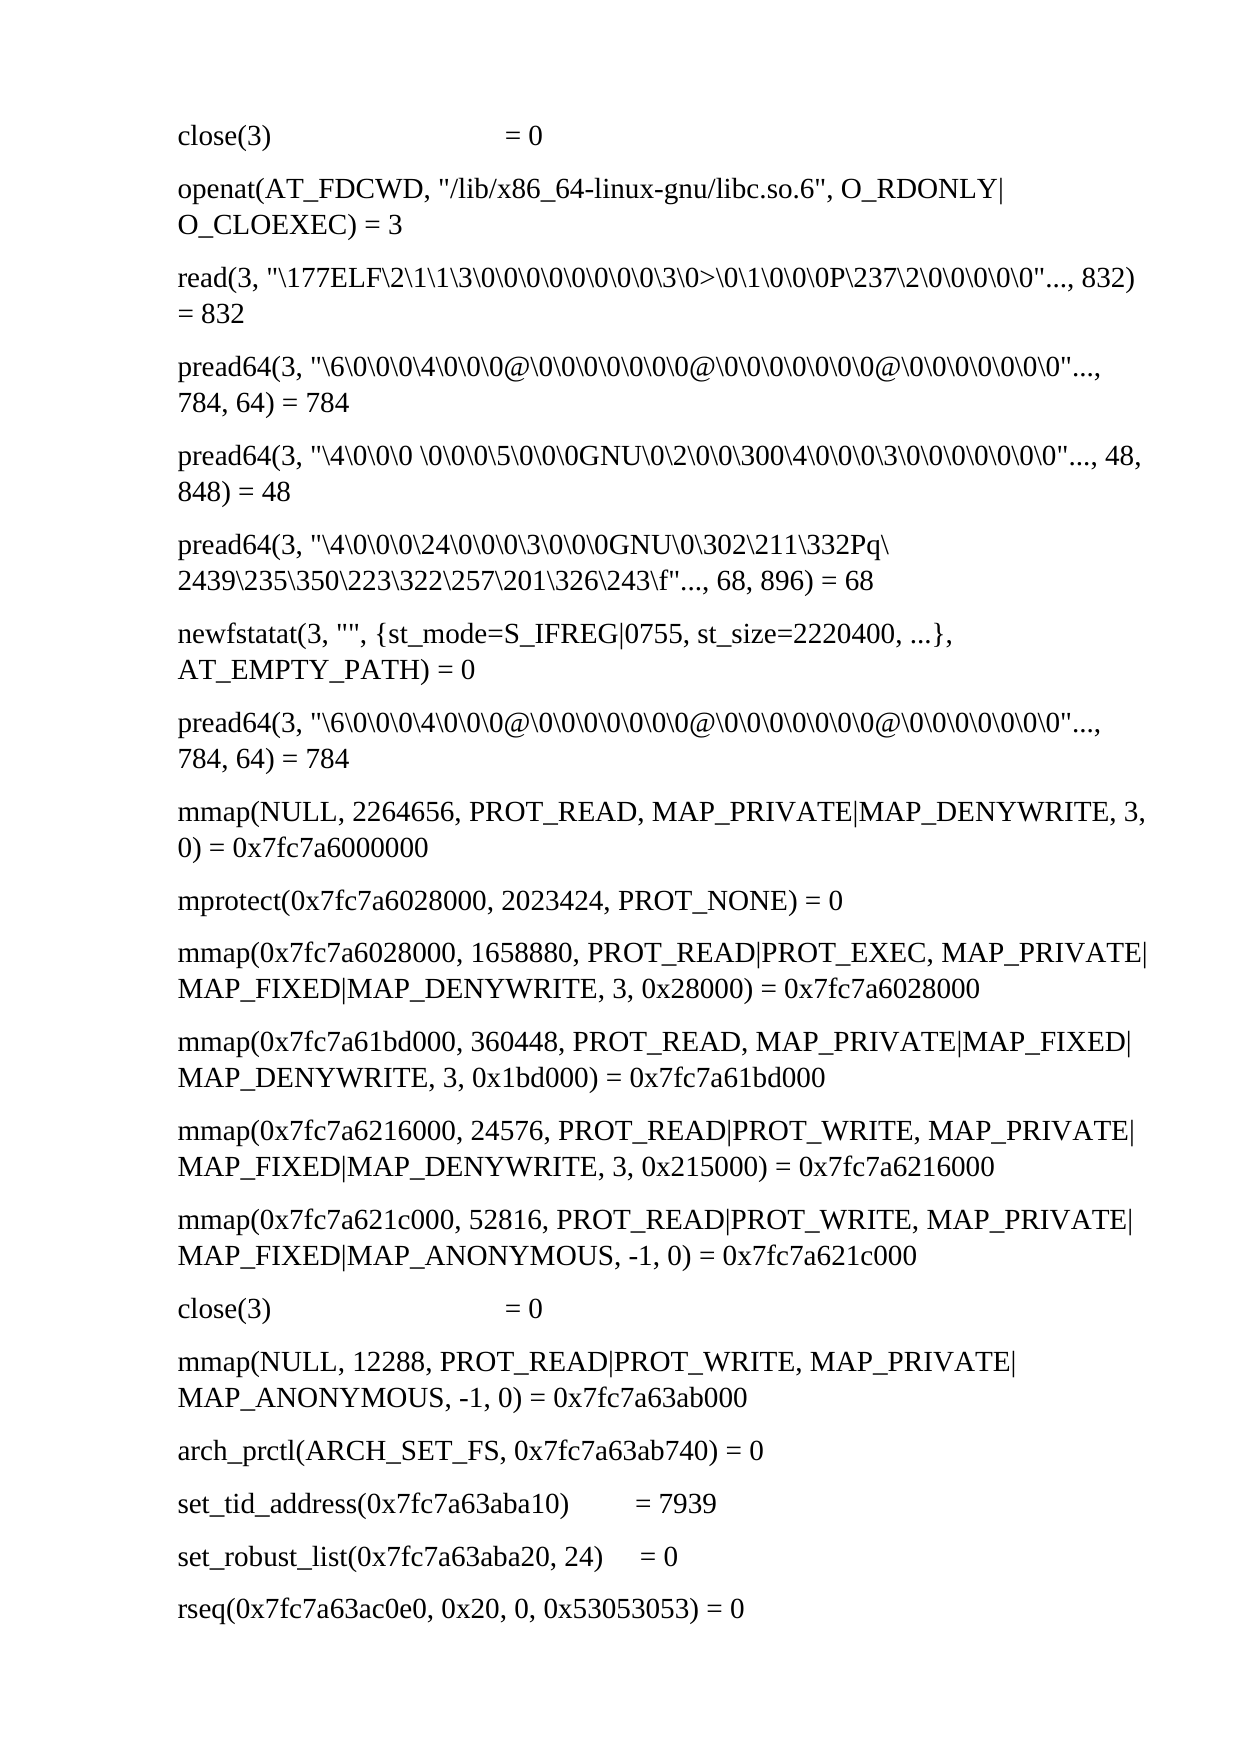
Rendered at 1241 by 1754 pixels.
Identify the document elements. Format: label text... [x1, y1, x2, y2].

text close(3) = 0 [177, 1291, 1152, 1325]
text pread64(3, "\4\0\0\0 \0\0\0\5\0\0\0GNU\0\2\0\0\300\4\0\0\0\3\0\0\0\0\0\0\0"..., 48, 848) = 48 [177, 438, 1152, 507]
text openat(AT_FDCWD, "/lib/x86_64-linux-gnu/libc.so.6", O_RDONLY|O_CLOEXEC) = 3 [177, 171, 1152, 241]
text arch_prctl(ARCH_SET_FS, 0x7fc7a63ab740) = 0 [177, 1433, 1152, 1467]
text mmap(0x7fc7a6028000, 1658880, PROT_READ|PROT_EXEC, MAP_PRIVATE|MAP_FIXED|MAP_DENYWRITE, 3, 0x28000) = 0x7fc7a6028000 [177, 935, 1152, 1005]
text set_robust_list(0x7fc7a63aba20, 24) = 0 [177, 1539, 1152, 1572]
text close(3) = 0 [177, 118, 1152, 152]
text pread64(3, "\4\0\0\0\24\0\0\0\3\0\0\0GNU\0\302\211\332Pq\2439\235\350\223\322\257\201\326\243\f"..., 68, 896) = 68 [177, 527, 1152, 596]
text newfstatat(3, "", {st_mode=S_IFREG|0755, st_size=2220400, ...}, AT_EMPTY_PATH) = 0 [177, 616, 1152, 685]
text mprotect(0x7fc7a6028000, 2023424, PROT_NONE) = 0 [177, 883, 1152, 916]
text mmap(NULL, 12288, PROT_READ|PROT_WRITE, MAP_PRIVATE|MAP_ANONYMOUS, -1, 0) = 0x7fc7a63ab000 [177, 1344, 1152, 1414]
text mmap(NULL, 2264656, PROT_READ, MAP_PRIVATE|MAP_DENYWRITE, 3, 0) = 0x7fc7a6000000 [177, 794, 1152, 863]
text mmap(0x7fc7a6216000, 24576, PROT_READ|PROT_WRITE, MAP_PRIVATE|MAP_FIXED|MAP_DENYWRITE, 3, 0x215000) = 0x7fc7a6216000 [177, 1113, 1152, 1183]
text read(3, "\177ELF\2\1\1\3\0\0\0\0\0\0\0\0\3\0>\0\1\0\0\0P\237\2\0\0\0\0\0"..., 832) = 832 [177, 260, 1152, 329]
text pread64(3, "\6\0\0\0\4\0\0\0@\0\0\0\0\0\0\0@\0\0\0\0\0\0\0@\0\0\0\0\0\0\0"..., 784, 64) = 784 [177, 349, 1152, 418]
text rseq(0x7fc7a63ac0e0, 0x20, 0, 0x53053053) = 0 [177, 1591, 1152, 1625]
text set_tid_address(0x7fc7a63aba10) = 7939 [177, 1486, 1152, 1519]
text pread64(3, "\6\0\0\0\4\0\0\0@\0\0\0\0\0\0\0@\0\0\0\0\0\0\0@\0\0\0\0\0\0\0"..., 784, 64) = 784 [177, 705, 1152, 774]
text mmap(0x7fc7a61bd000, 360448, PROT_READ, MAP_PRIVATE|MAP_FIXED|MAP_DENYWRITE, 3, 0x1bd000) = 0x7fc7a61bd000 [177, 1024, 1152, 1094]
text mmap(0x7fc7a621c000, 52816, PROT_READ|PROT_WRITE, MAP_PRIVATE|MAP_FIXED|MAP_ANONYMOUS, -1, 0) = 0x7fc7a621c000 [177, 1202, 1152, 1272]
